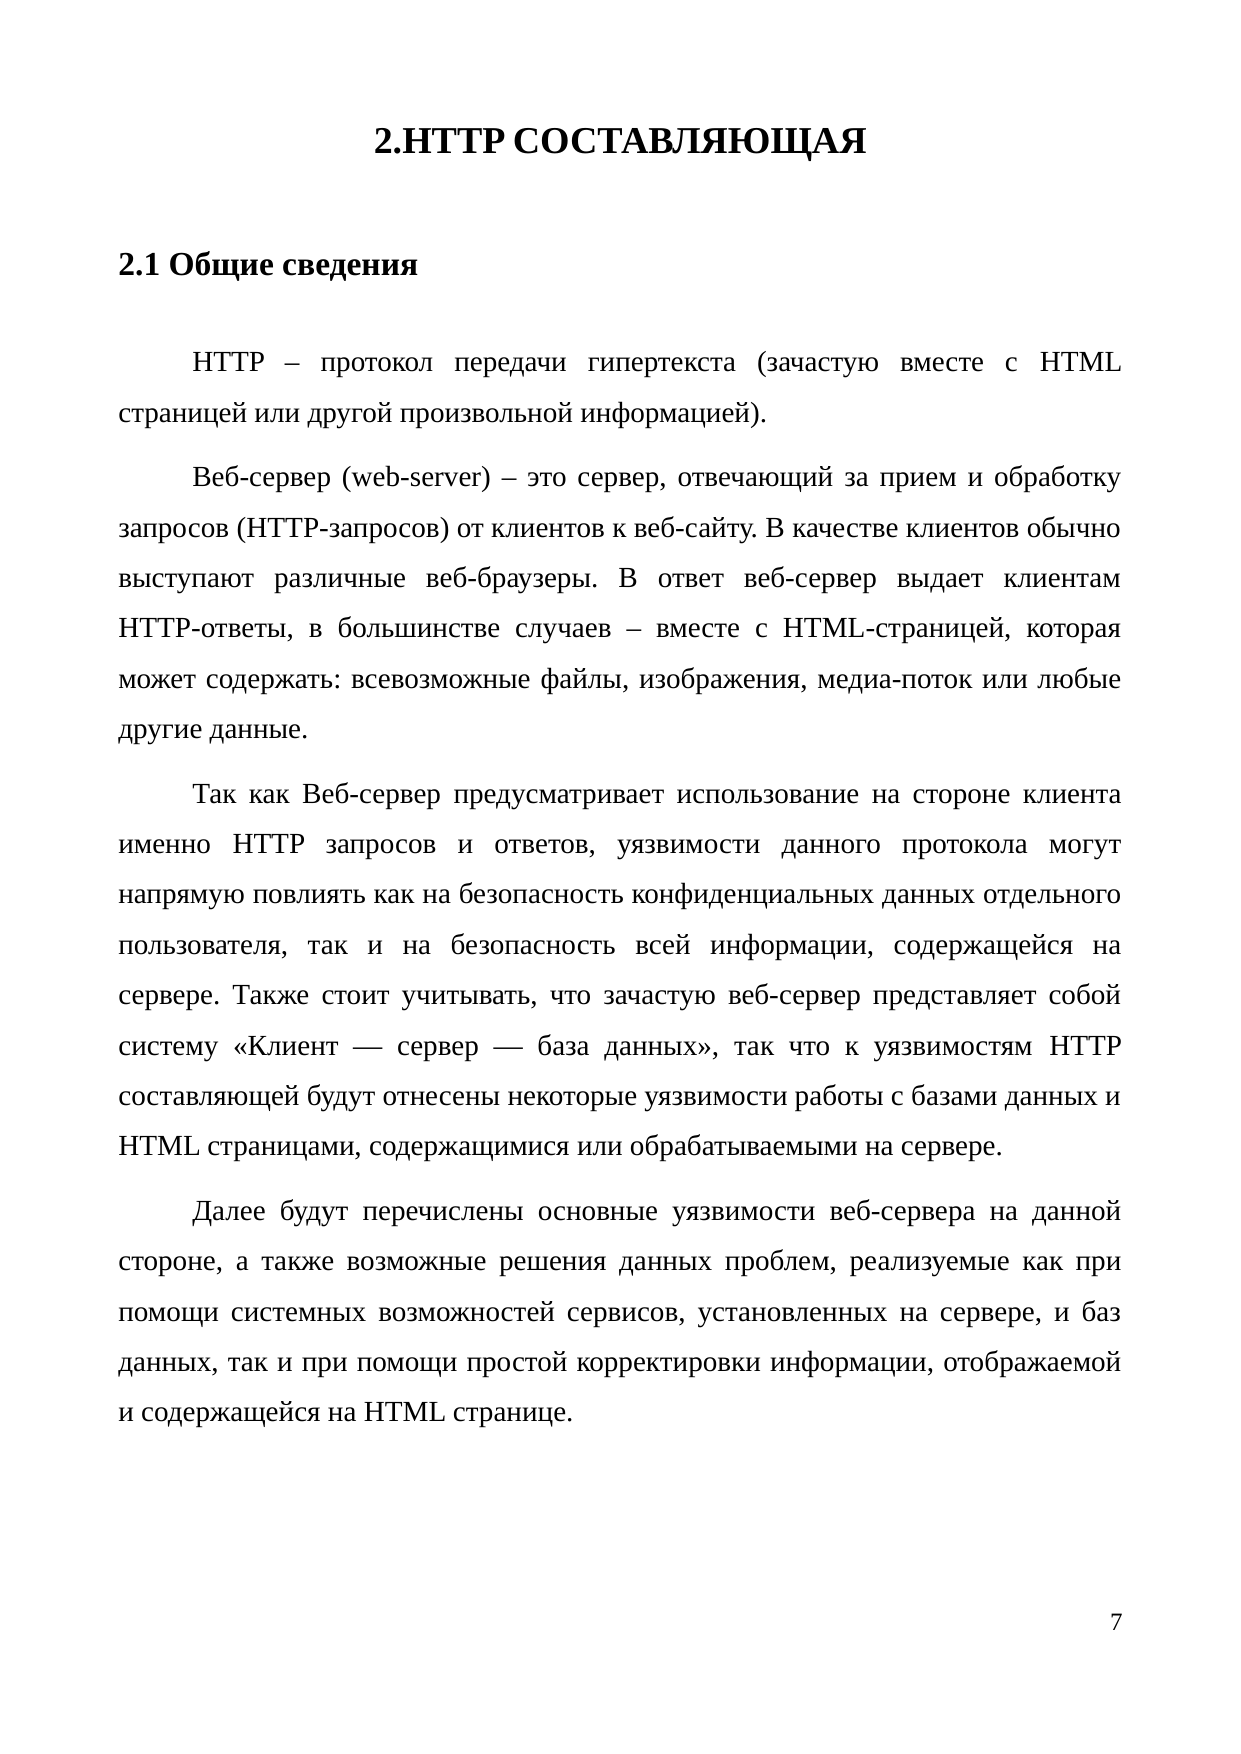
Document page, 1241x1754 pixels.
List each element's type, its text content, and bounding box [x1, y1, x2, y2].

subtitle 2.HTTP СОСТАВЛЯЮЩАЯ [118, 118, 1122, 162]
text HTTP – протокол передачи гипертекста (зачастую вместе с HTML страницей или другой произвольной информацией). [118, 344, 1122, 428]
text Далее будут перечислены основные уязвимости веб-сервера на данной стороне, а также возможные решения данных проблем, реализуемые как при помощи системных возможностей сервисов, установленных на сервере, и баз данных, так и при помощи простой корректировки информации, отображаемой и содержащейся на HTML странице. [118, 1193, 1122, 1428]
text Веб-сервер (web-server) – это сервер, отвечающий за прием и обработку запросов (HTTP-запросов) от клиентов к веб-сайту. В качестве клиентов обычно выступают различные веб-браузеры. В ответ веб-сервер выдает клиентам HTTP-ответы, в большинстве случаев – вместе с HTML-страницей, которая может содержать: всевозможные файлы, изображения, медиа-поток или любые другие данные. [118, 459, 1122, 745]
text Так как Веб-сервер предусматривает использование на стороне клиента именно HTTP запросов и ответов, уязвимости данного протокола могут напрямую повлиять как на безопасность конфиденциальных данных отдельного пользователя, так и на безопасность всей информации, содержащейся на сервере. Также стоит учитывать, что зачастую веб-сервер представляет собой систему «Клиент — сервер — база данных», так что к уязвимостям HTTP составляющей будут отнесены некоторые уязвимости работы с базами данных и HTML страницами, содержащимися или обрабатываемыми на сервере. [118, 776, 1122, 1162]
subtitle 2.1 Общие сведения [118, 244, 1122, 283]
